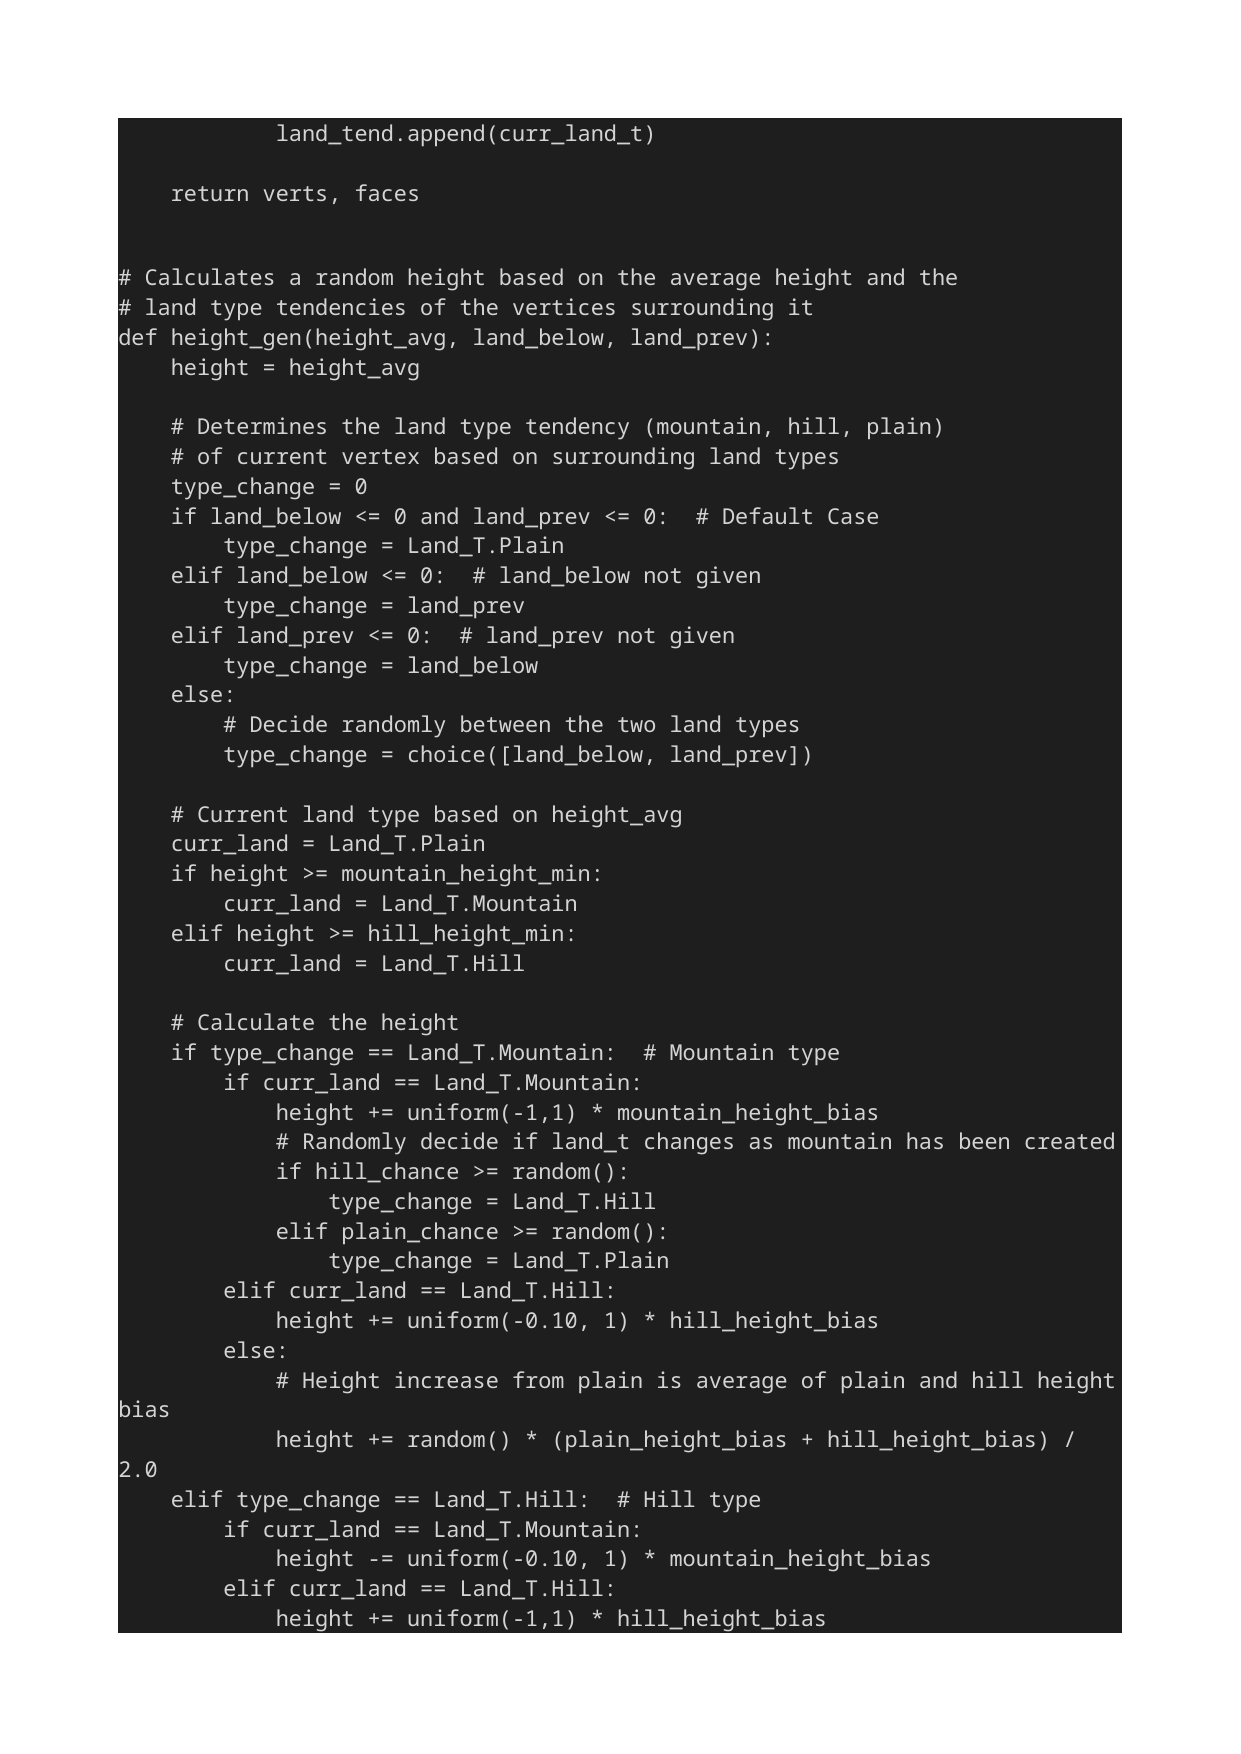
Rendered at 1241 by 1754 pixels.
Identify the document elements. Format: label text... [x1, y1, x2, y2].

text # of current vertex based on surrounding land types [118, 441, 1122, 471]
text # Calculate the height [118, 1007, 1122, 1037]
text type_change = land_below [118, 649, 1122, 679]
text else: [118, 679, 1122, 709]
text elif land_prev <= 0: # land_prev not given [118, 620, 1122, 649]
text type_change = Land_T.Plain [118, 1245, 1122, 1275]
text elif curr_land == Land_T.Hill: [118, 1573, 1122, 1603]
text # Calculates a random height based on the average height and the [118, 262, 1122, 292]
text type_change = Land_T.Hill [118, 1186, 1122, 1216]
text if type_change == Land_T.Mountain: # Mountain type [118, 1037, 1122, 1067]
text curr_land = Land_T.Plain [118, 828, 1122, 858]
text land_tend.append(curr_land_t) [118, 118, 1122, 148]
text type_change = 0 [118, 471, 1122, 501]
text height += uniform(-1,1) * mountain_height_bias [118, 1096, 1122, 1126]
text # Height increase from plain is average of plain and hill height bias [118, 1364, 1122, 1424]
text type_change = land_prev [118, 590, 1122, 620]
text type_change = Land_T.Plain [118, 530, 1122, 560]
text # Randomly decide if land_t changes as mountain has been created [118, 1126, 1122, 1156]
text if height >= mountain_height_min: [118, 858, 1122, 888]
text type_change = choice([land_below, land_prev]) [118, 739, 1122, 769]
text height += uniform(-1,1) * hill_height_bias [118, 1603, 1122, 1633]
text curr_land = Land_T.Mountain [118, 888, 1122, 918]
text height = height_avg [118, 352, 1122, 381]
text return verts, faces [118, 178, 1122, 207]
text def height_gen(height_avg, land_below, land_prev): [118, 322, 1122, 352]
text height -= uniform(-0.10, 1) * mountain_height_bias [118, 1543, 1122, 1573]
text elif plain_chance >= random(): [118, 1216, 1122, 1245]
text # land type tendencies of the vertices surrounding it [118, 292, 1122, 322]
text if curr_land == Land_T.Mountain: [118, 1067, 1122, 1096]
text curr_land = Land_T.Hill [118, 947, 1122, 977]
text if curr_land == Land_T.Mountain: [118, 1513, 1122, 1543]
text # Current land type based on height_avg [118, 798, 1122, 828]
text # Decide randomly between the two land types [118, 709, 1122, 739]
text # Determines the land type tendency (mountain, hill, plain) [118, 411, 1122, 441]
text if hill_chance >= random(): [118, 1156, 1122, 1186]
text elif curr_land == Land_T.Hill: [118, 1275, 1122, 1305]
text if land_below <= 0 and land_prev <= 0: # Default Case [118, 501, 1122, 530]
text elif land_below <= 0: # land_below not given [118, 560, 1122, 590]
text elif height >= hill_height_min: [118, 918, 1122, 947]
text height += random() * (plain_height_bias + hill_height_bias) / 2.0 [118, 1424, 1122, 1484]
text elif type_change == Land_T.Hill: # Hill type [118, 1484, 1122, 1513]
text height += uniform(-0.10, 1) * hill_height_bias [118, 1305, 1122, 1335]
text else: [118, 1335, 1122, 1364]
